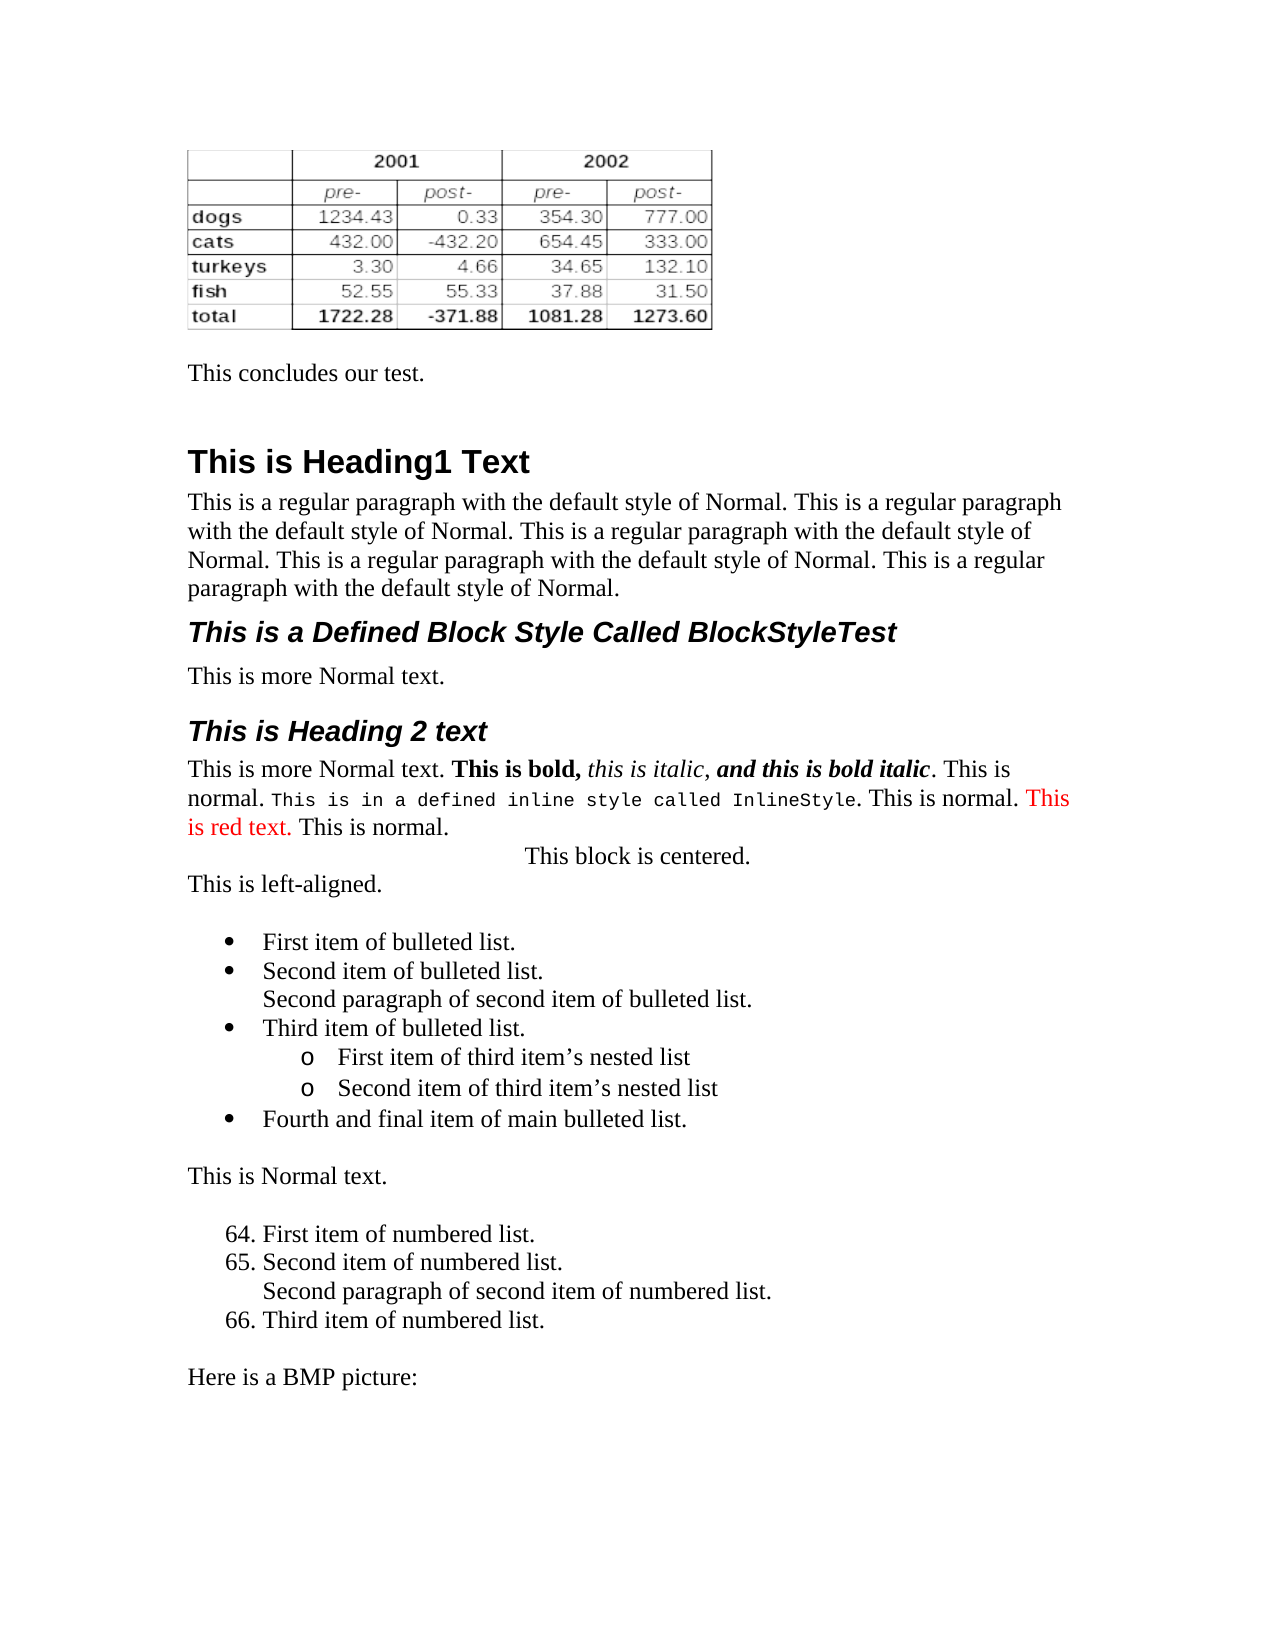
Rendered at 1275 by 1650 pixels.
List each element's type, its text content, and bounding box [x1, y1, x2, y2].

text Second paragraph of second item of bulleted list. [262, 984, 1087, 1013]
list First item of bulleted list. [225, 927, 1087, 956]
list Third item of bulleted list. [225, 1013, 1087, 1042]
text This is a regular paragraph with the default style of Normal. This is a regular paragraph with the default style of Normal. This is a regular paragraph with the default style of Normal. This is a regular paragraph with the default style of Normal. This is a regular paragraph with the default style of Normal. [187, 487, 1087, 602]
text This is more Normal text. [187, 661, 1087, 689]
text Here is a BMP picture: [187, 1362, 1087, 1391]
text This block is centered. [187, 841, 1087, 869]
text Second paragraph of second item of numbered list. [262, 1276, 1087, 1305]
text This is a Defined Block Style Called BlockStyleTest [187, 615, 1087, 648]
list Third item of numbered list. [225, 1305, 1087, 1334]
list Fourth and final item of main bulleted list. [225, 1104, 1087, 1132]
text This concludes our test. [187, 358, 1087, 387]
list First item of numbered list. [225, 1219, 1087, 1247]
text This is more Normal text. This is bold, this is italic, and this is bold italic. This is normal. This is in a defined inline style called InlineStyle. This is normal. This is red text. This is normal. [187, 754, 1087, 841]
subtitle This is Heading 2 text [187, 714, 1087, 748]
list First item of third item’s nested list [300, 1042, 1087, 1073]
list Second item of bulleted list. [225, 956, 1087, 984]
text This is left-aligned. [187, 869, 1087, 898]
list Second item of numbered list. [225, 1247, 1087, 1276]
list Second item of third item’s nested list [300, 1073, 1087, 1104]
text This is Normal text. [187, 1161, 1087, 1190]
subtitle This is Heading1 Text [187, 442, 1087, 481]
